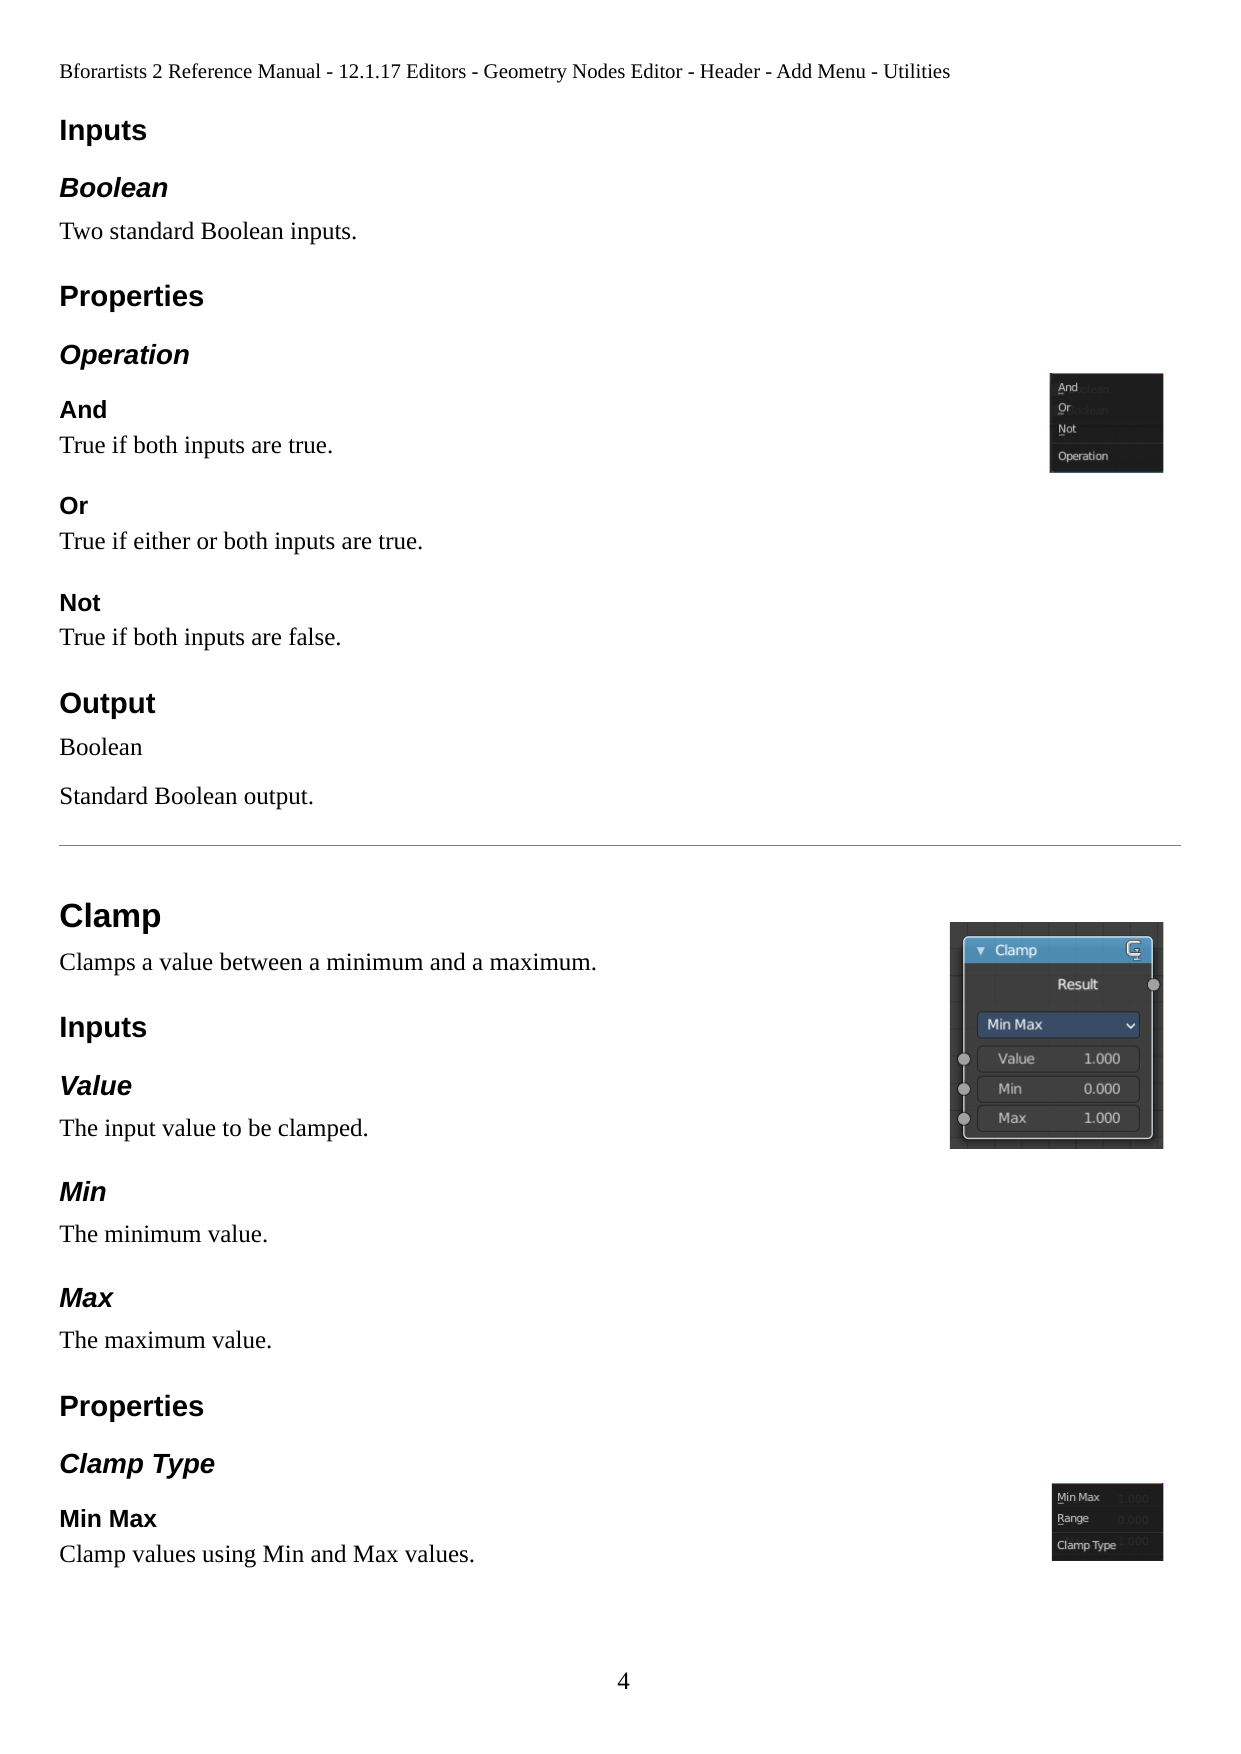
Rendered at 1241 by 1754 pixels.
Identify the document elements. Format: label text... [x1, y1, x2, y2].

subtitle Properties [59, 279, 1181, 313]
text True if both inputs are false. [59, 622, 1181, 651]
text The minimum value. [59, 1219, 1181, 1248]
text Clamp values using Min and Max values. [59, 1539, 1181, 1568]
subtitle [1164, 1504, 1181, 1533]
text True if either or both inputs are true. [59, 526, 1181, 555]
subtitle [1164, 395, 1181, 423]
subtitle Not [59, 588, 1181, 616]
text Two standard Boolean inputs. [59, 216, 1181, 244]
text Clamps a value between a minimum and a maximum. [59, 947, 949, 975]
subtitle Output [59, 686, 1181, 720]
text The input value to be clamped. [59, 1113, 949, 1142]
subtitle Boolean [59, 171, 1181, 203]
text True if both inputs are true. [59, 430, 1049, 458]
subtitle [1164, 1010, 1181, 1044]
subtitle Operation [59, 338, 1181, 370]
subtitle [1164, 1069, 1181, 1101]
text Standard Boolean output. [59, 781, 1181, 810]
subtitle Clamp [59, 896, 1181, 934]
picture [1049, 373, 1164, 473]
text The maximum value. [59, 1325, 1181, 1354]
subtitle Properties [59, 1389, 1181, 1423]
subtitle Max [59, 1281, 1181, 1313]
subtitle Min [59, 1175, 1181, 1207]
subtitle And [59, 395, 1049, 423]
picture [949, 922, 1164, 1149]
text Boolean [59, 732, 1181, 761]
picture [1051, 1483, 1164, 1561]
subtitle Inputs [59, 113, 1181, 146]
subtitle Value [59, 1069, 949, 1101]
subtitle Min Max [59, 1504, 1051, 1533]
subtitle Clamp Type [59, 1448, 1181, 1479]
subtitle Inputs [59, 1010, 949, 1044]
subtitle Or [59, 491, 1181, 520]
